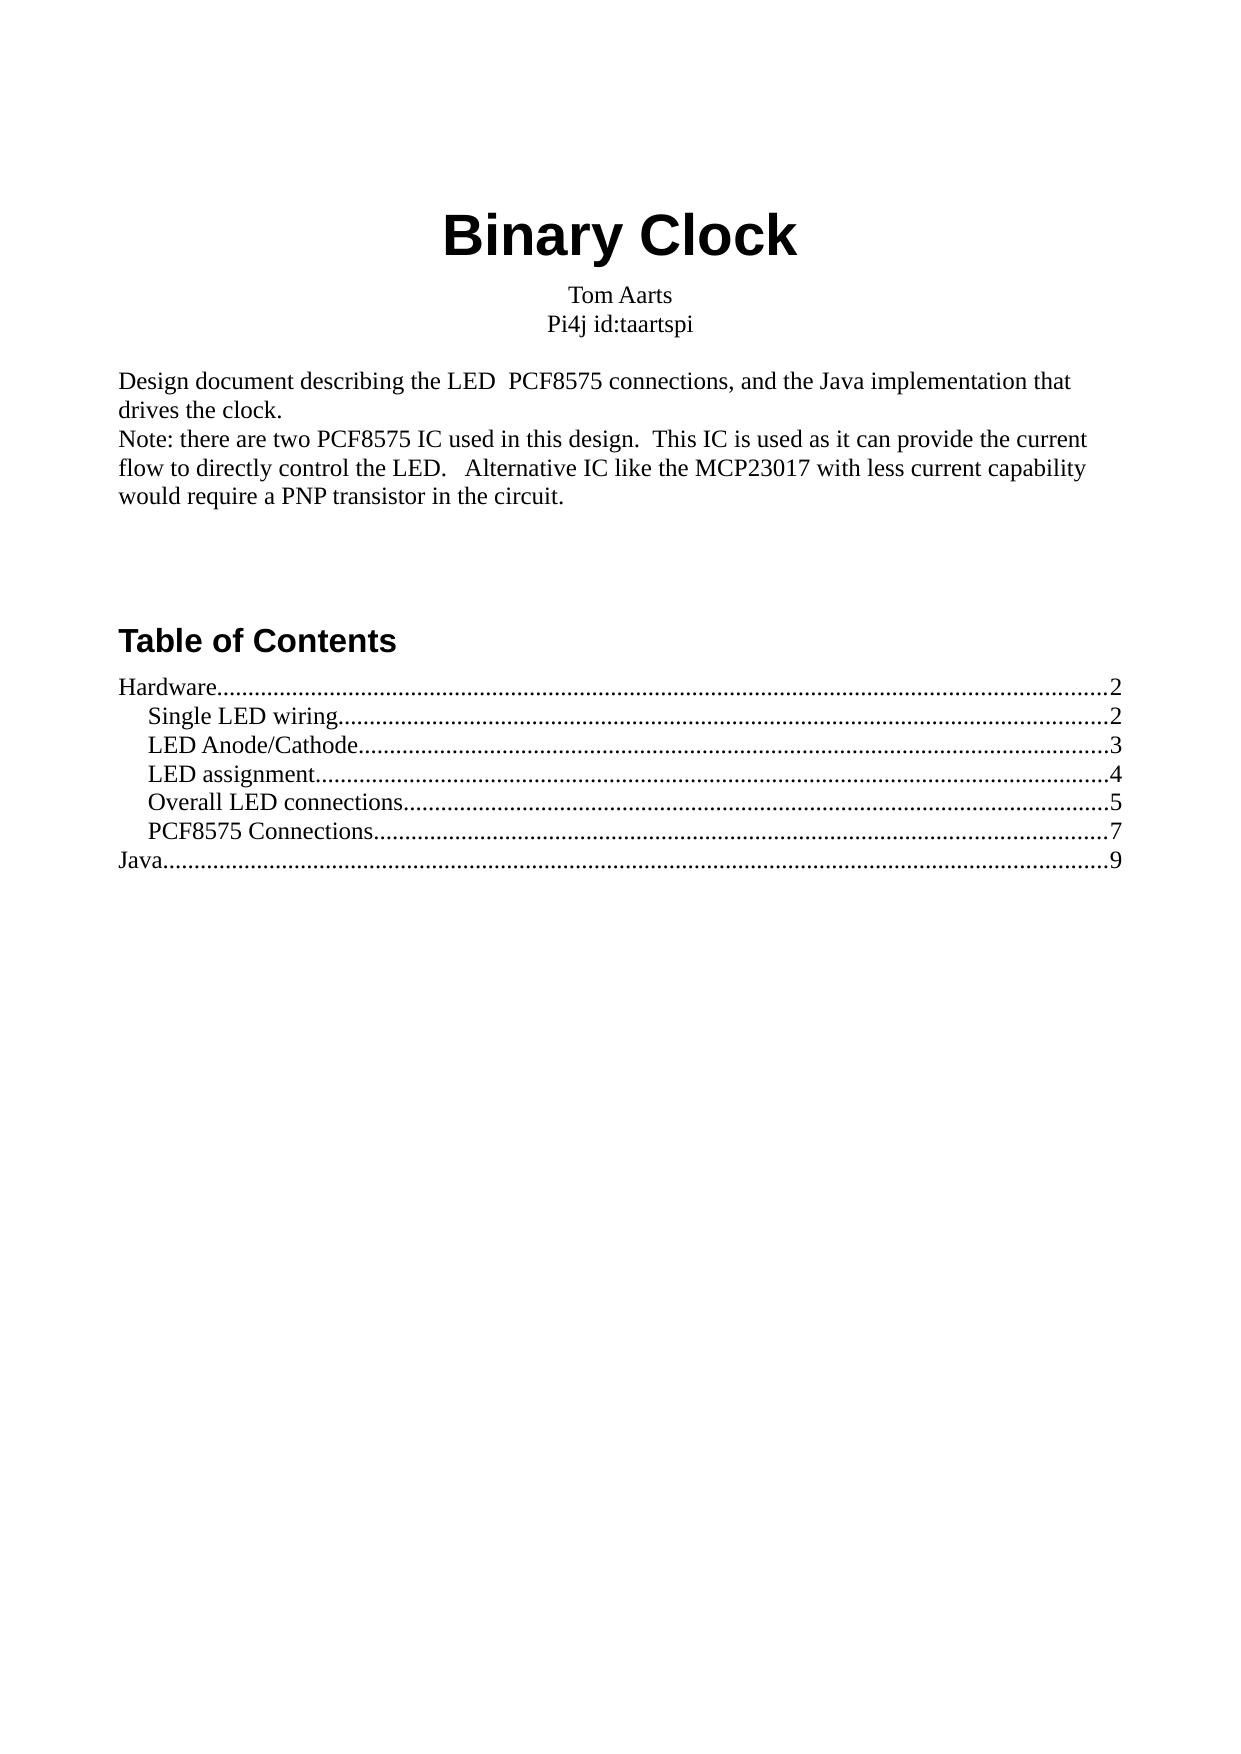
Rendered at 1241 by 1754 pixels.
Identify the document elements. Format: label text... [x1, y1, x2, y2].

subtitle Table of Contents [118, 621, 1122, 660]
text Hardware 2 [118, 672, 1122, 701]
text Note: there are two PCF8575 IC used in this design. This IC is used as it can provide the current flow to directly control the LED. Alternative IC like the MCP23017 with less current capability would require a PNP transistor in the circuit. [118, 424, 1122, 510]
text LED assignment 4 [148, 759, 1122, 787]
title Binary Clock [118, 201, 1122, 268]
text Overall LED connections 5 [148, 787, 1122, 816]
text Pi4j id:taartspi [118, 309, 1122, 338]
text Java 9 [118, 845, 1122, 874]
text PCF8575 Connections 7 [148, 816, 1122, 845]
text LED Anode/Cathode 3 [148, 730, 1122, 759]
text Tom Aarts [118, 280, 1122, 309]
text Design document describing the LED PCF8575 connections, and the Java implementation that drives the clock. [118, 366, 1122, 424]
text Single LED wiring 2 [148, 701, 1122, 730]
